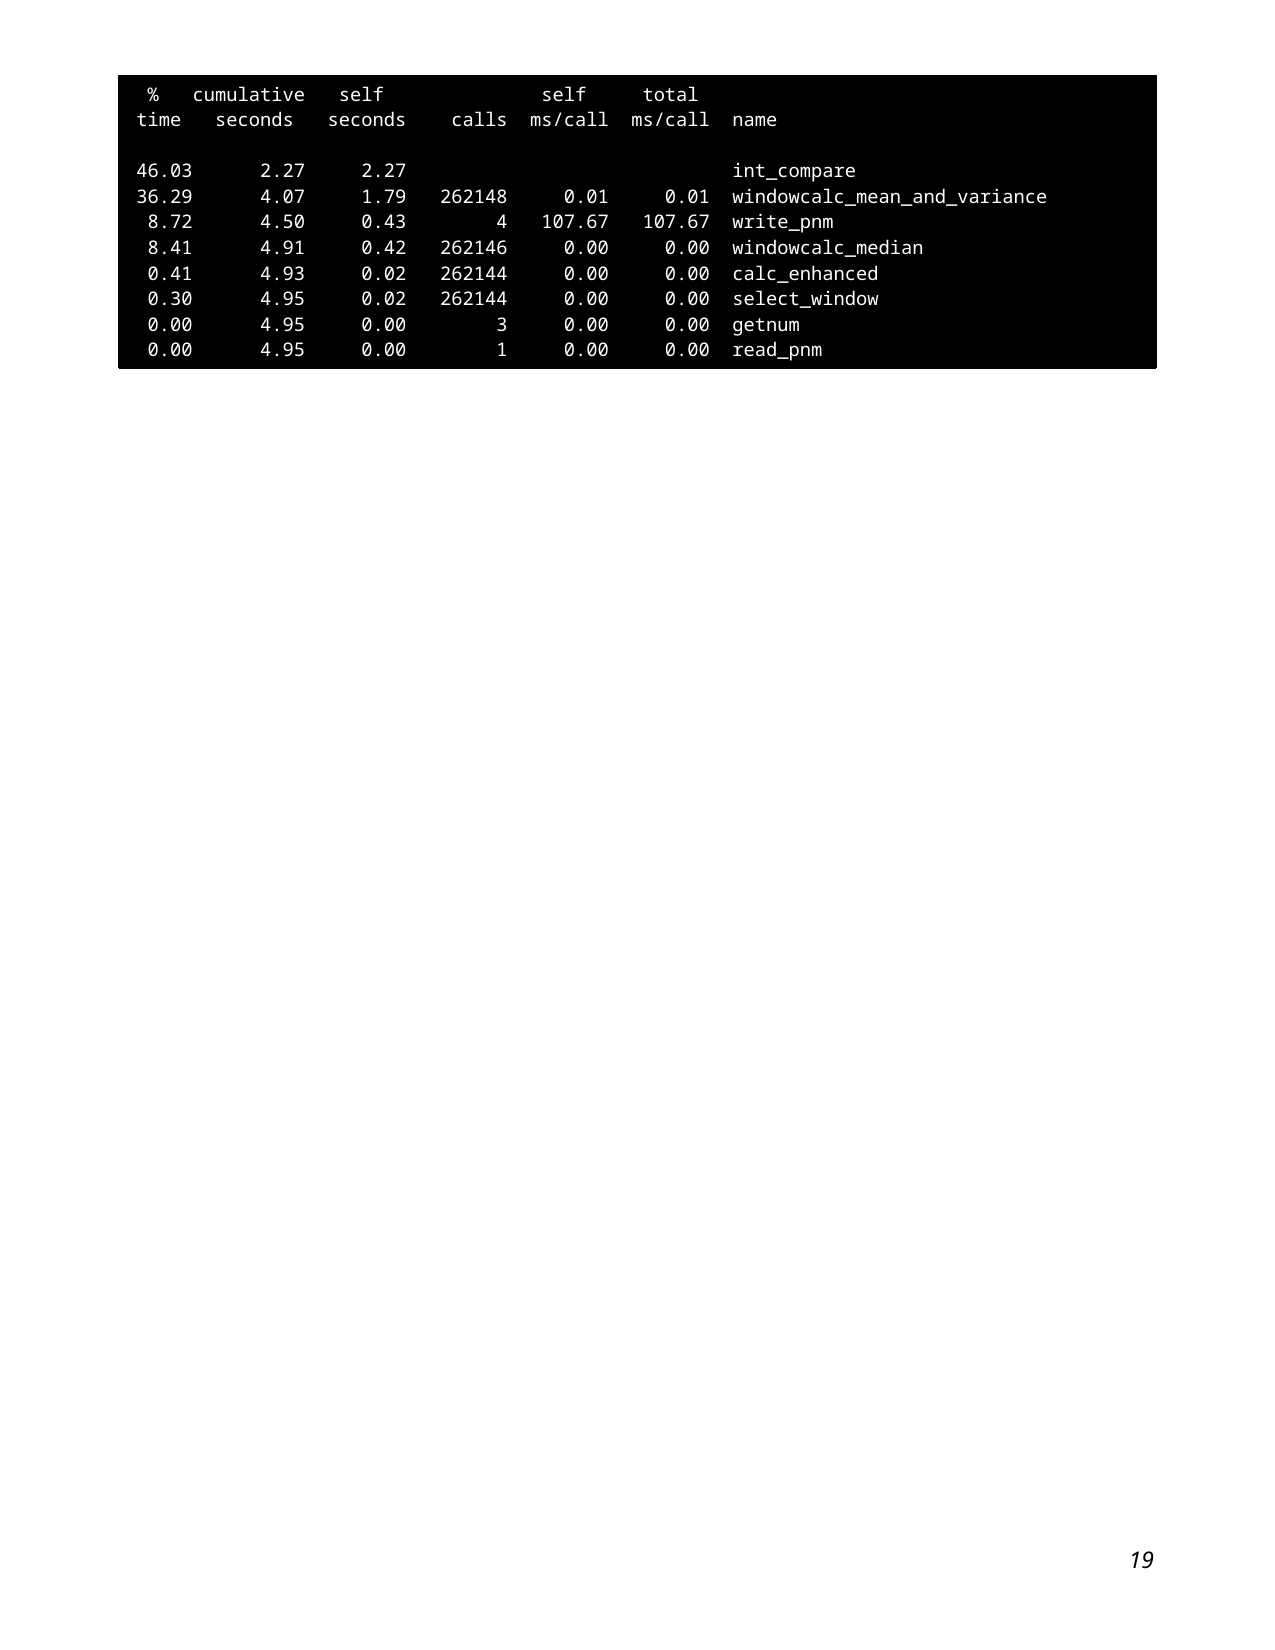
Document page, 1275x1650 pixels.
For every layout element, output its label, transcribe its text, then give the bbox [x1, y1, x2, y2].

text 0.41 4.93 0.02 262144 0.00 0.00 calc_enhanced [120, 254, 1156, 279]
text % cumulative self self total [120, 76, 1156, 101]
text 8.41 4.91 0.42 262146 0.00 0.00 windowcalc_median [120, 228, 1156, 254]
text 0.00 4.95 0.00 3 0.00 0.00 getnum [120, 305, 1156, 330]
text 0.00 4.95 0.00 1 0.00 0.00 read_pnm [120, 330, 1156, 368]
text 0.30 4.95 0.02 262144 0.00 0.00 select_window [120, 279, 1156, 305]
text 46.03 2.27 2.27 int_compare [120, 152, 1156, 177]
text time seconds seconds calls ms/call ms/call name [120, 101, 1156, 126]
text 36.29 4.07 1.79 262148 0.01 0.01 windowcalc_mean_and_variance [120, 177, 1156, 203]
text 8.72 4.50 0.43 4 107.67 107.67 write_pnm [120, 203, 1156, 228]
